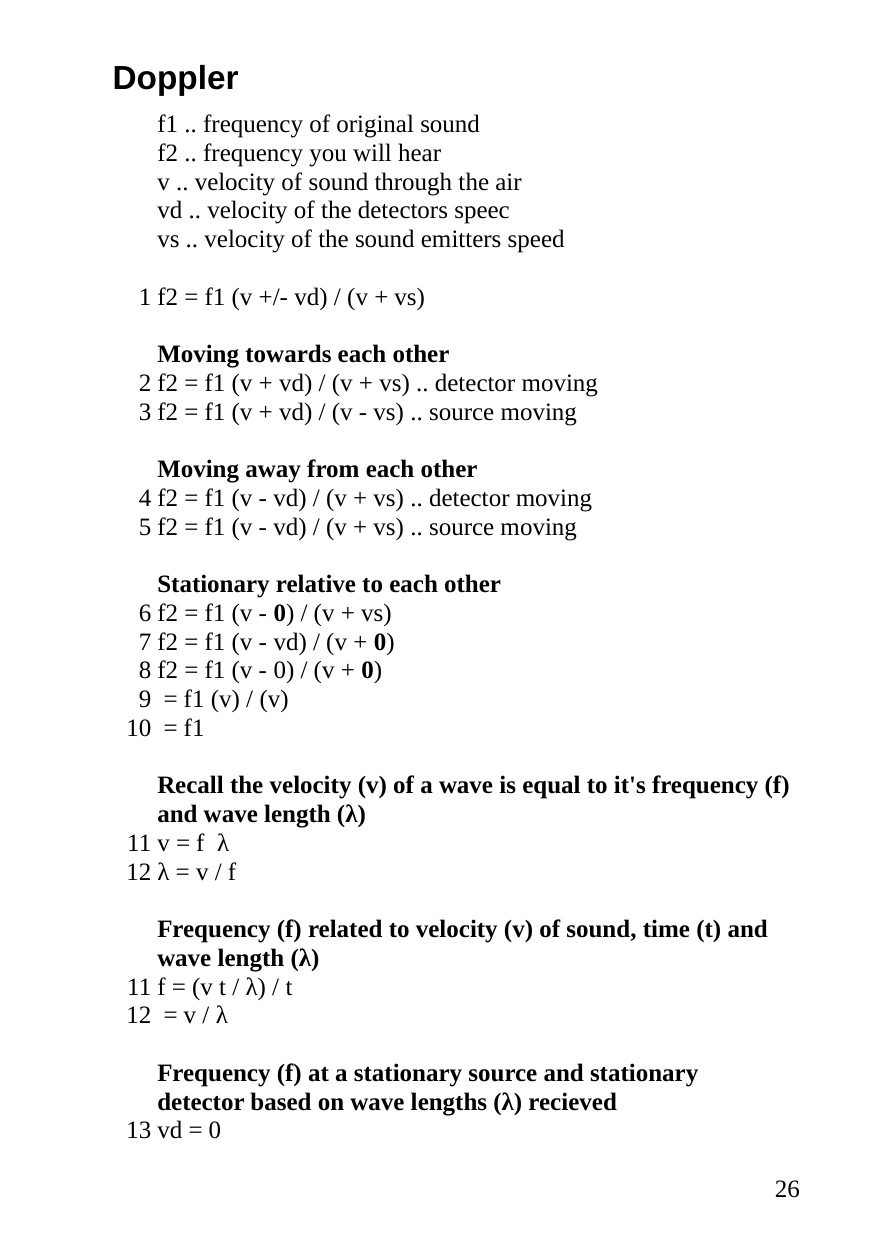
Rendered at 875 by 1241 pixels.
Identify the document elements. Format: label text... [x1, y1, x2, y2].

table_cell 1 [109, 282, 154, 311]
table_cell f2 = f1 (v - vd) / (v + 0) [154, 627, 793, 656]
table_cell 8 [109, 656, 154, 684]
table_cell f2 = f1 (v + vd) / (v + vs) .. detector moving [154, 368, 793, 397]
table_cell 11 [109, 828, 154, 857]
table_cell [154, 426, 793, 454]
table_cell f2 .. frequency you will hear [154, 138, 793, 167]
table_cell 4 [109, 483, 154, 512]
table_cell Moving towards each other [154, 339, 793, 368]
table_cell f2 = f1 (v + vd) / (v - vs) .. source moving [154, 397, 793, 426]
table_cell Moving away from each other [154, 454, 793, 483]
table_cell v .. velocity of sound through the air [154, 167, 793, 196]
table_cell v = f λ [154, 828, 793, 857]
table_cell [109, 311, 154, 339]
table_cell [154, 1029, 793, 1058]
table_cell Recall the velocity (v) of a wave is equal to it's frequency (f) and wave length (λ) [154, 771, 793, 828]
table_header [109, 109, 154, 138]
table_cell [109, 914, 154, 972]
table_cell Stationary relative to each other [154, 569, 793, 598]
table_cell vd .. velocity of the detectors speec [154, 196, 793, 224]
table_cell [109, 454, 154, 483]
table_cell Frequency (f) related to velocity (v) of sound, time (t) and wave length (λ) [154, 914, 793, 972]
table_cell [109, 569, 154, 598]
table_cell 12 [109, 857, 154, 886]
table_cell 12 [109, 1001, 154, 1029]
table_cell [109, 1029, 154, 1058]
table_cell Frequency (f) at a stationary source and stationary detector based on wave lengths (λ) recieved [154, 1058, 793, 1116]
table_cell [109, 167, 154, 196]
table_cell 2 [109, 368, 154, 397]
table_cell [154, 742, 793, 771]
table_cell [109, 224, 154, 253]
table_cell [154, 541, 793, 569]
table_cell f2 = f1 (v - vd) / (v + vs) .. source moving [154, 512, 793, 541]
table_cell 6 [109, 598, 154, 627]
table_cell 5 [109, 512, 154, 541]
table_cell [154, 253, 793, 282]
table_cell [109, 771, 154, 828]
table_cell [154, 886, 793, 914]
table_cell λ = v / f [154, 857, 793, 886]
table_cell [109, 138, 154, 167]
table_cell vd = 0 [154, 1116, 793, 1144]
subtitle Doppler [112, 58, 799, 97]
table_cell [109, 1058, 154, 1116]
table_cell = v / λ [154, 1001, 793, 1029]
table_cell [109, 196, 154, 224]
table_cell 10 [109, 713, 154, 742]
table_cell = f1 [154, 713, 793, 742]
table_header f1 .. frequency of original sound [154, 109, 793, 138]
table_cell [109, 742, 154, 771]
table_cell 11 [109, 972, 154, 1001]
table_cell [109, 253, 154, 282]
table_cell 13 [109, 1116, 154, 1144]
table_cell 7 [109, 627, 154, 656]
table_cell vs .. velocity of the sound emitters speed [154, 224, 793, 253]
table_cell [109, 339, 154, 368]
table_cell [109, 426, 154, 454]
table_cell = f1 (v) / (v) [154, 684, 793, 713]
table_cell f2 = f1 (v - 0) / (v + 0) [154, 656, 793, 684]
table_cell 9 [109, 684, 154, 713]
table_cell f2 = f1 (v - 0) / (v + vs) [154, 598, 793, 627]
table_cell [154, 311, 793, 339]
table_cell 3 [109, 397, 154, 426]
table_cell [109, 886, 154, 914]
table_cell f2 = f1 (v +/- vd) / (v + vs) [154, 282, 793, 311]
table_cell f2 = f1 (v - vd) / (v + vs) .. detector moving [154, 483, 793, 512]
table_cell f = (v t / λ) / t [154, 972, 793, 1001]
table_cell [109, 541, 154, 569]
